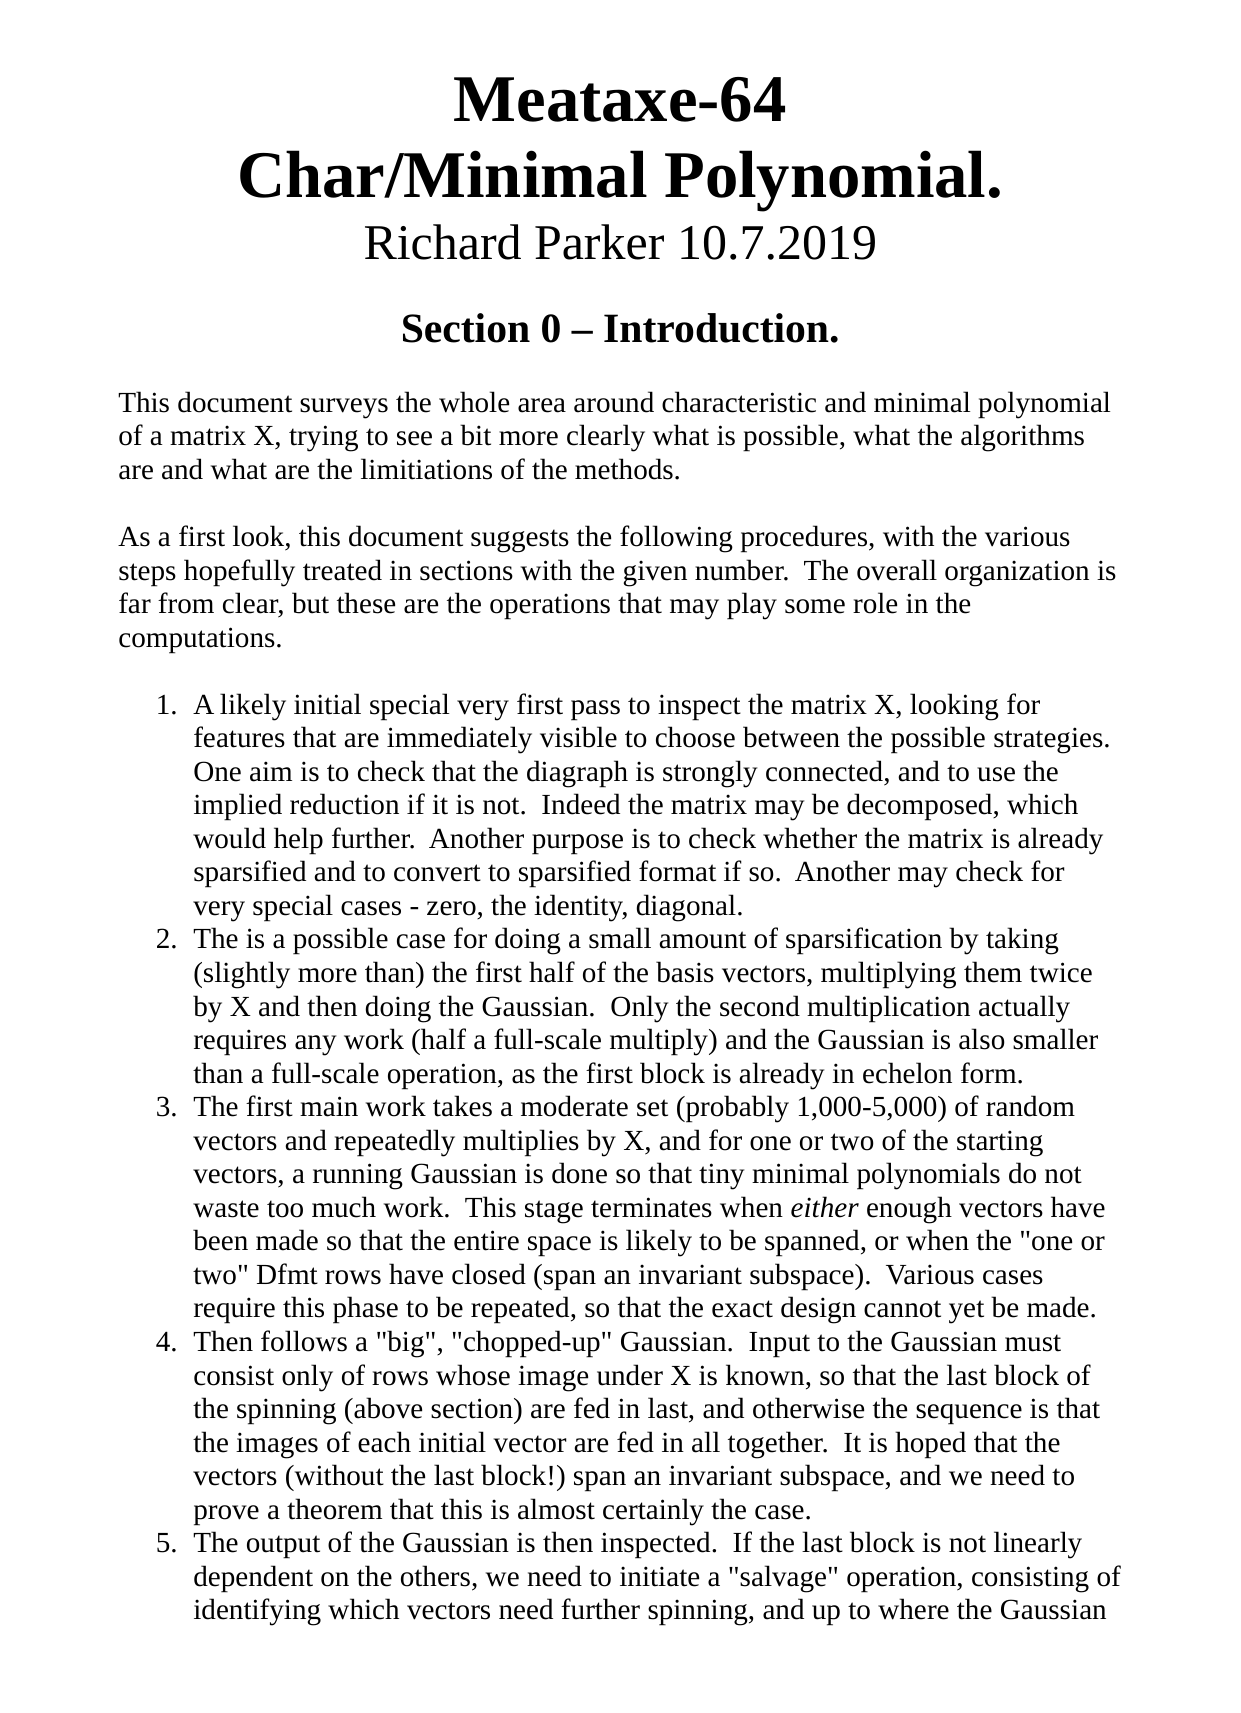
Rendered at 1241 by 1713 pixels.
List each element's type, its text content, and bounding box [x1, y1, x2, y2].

text Richard Parker 10.7.2019 [118, 212, 1122, 270]
text Section 0 – Introduction. [118, 303, 1122, 351]
list Then follows a "big", "chopped-up" Gaussian. Input to the Gaussian must consist only of rows whose image under X is known, so that the last block of the spinning (above section) are fed in last, and otherwise the sequence is that the images of each initial vector are fed in all together. It is hoped that the vectors (without the last block!) span an invariant subspace, and we need to prove a theorem that this is almost certainly the case. [156, 1324, 1122, 1525]
text This document surveys the whole area around characteristic and minimal polynomial of a matrix X, trying to see a bit more clearly what is possible, what the algorithms are and what are the limitiations of the methods. [118, 385, 1122, 486]
list The is a possible case for doing a small amount of sparsification by taking (slightly more than) the first half of the basis vectors, multiplying them twice by X and then doing the Gaussian. Only the second multiplication actually requires any work (half a full-scale multiply) and the Gaussian is also smaller than a full-scale operation, as the first block is already in echelon form. [156, 922, 1122, 1089]
list The first main work takes a moderate set (probably 1,000-5,000) of random vectors and repeatedly multiplies by X, and for one or two of the starting vectors, a running Gaussian is done so that tiny minimal polynomials do not waste too much work. This stage terminates when either enough vectors have been made so that the entire space is likely to be spanned, or when the "one or two" Dfmt rows have closed (span an invariant subspace). Various cases require this phase to be repeated, so that the exact design cannot yet be made. [156, 1089, 1122, 1324]
text Char/Minimal Polynomial. [118, 136, 1122, 212]
list A likely initial special very first pass to inspect the matrix X, looking for features that are immediately visible to choose between the possible strategies. One aim is to check that the diagraph is strongly connected, and to use the implied reduction if it is not. Indeed the matrix may be decomposed, which would help further. Another purpose is to check whether the matrix is already sparsified and to convert to sparsified format if so. Another may check for very special cases - zero, the identity, diagonal. [156, 687, 1122, 922]
text As a first look, this document suggests the following procedures, with the various steps hopefully treated in sections with the given number. The overall organization is far from clear, but these are the operations that may play some role in the computations. [118, 519, 1122, 653]
text Meataxe-64 [118, 59, 1122, 136]
list The output of the Gaussian is then inspected. If the last block is not linearly dependent on the others, we need to initiate a "salvage" operation, consisting of identifying which vectors need further spinning, and up to where the Gaussian [156, 1525, 1122, 1626]
